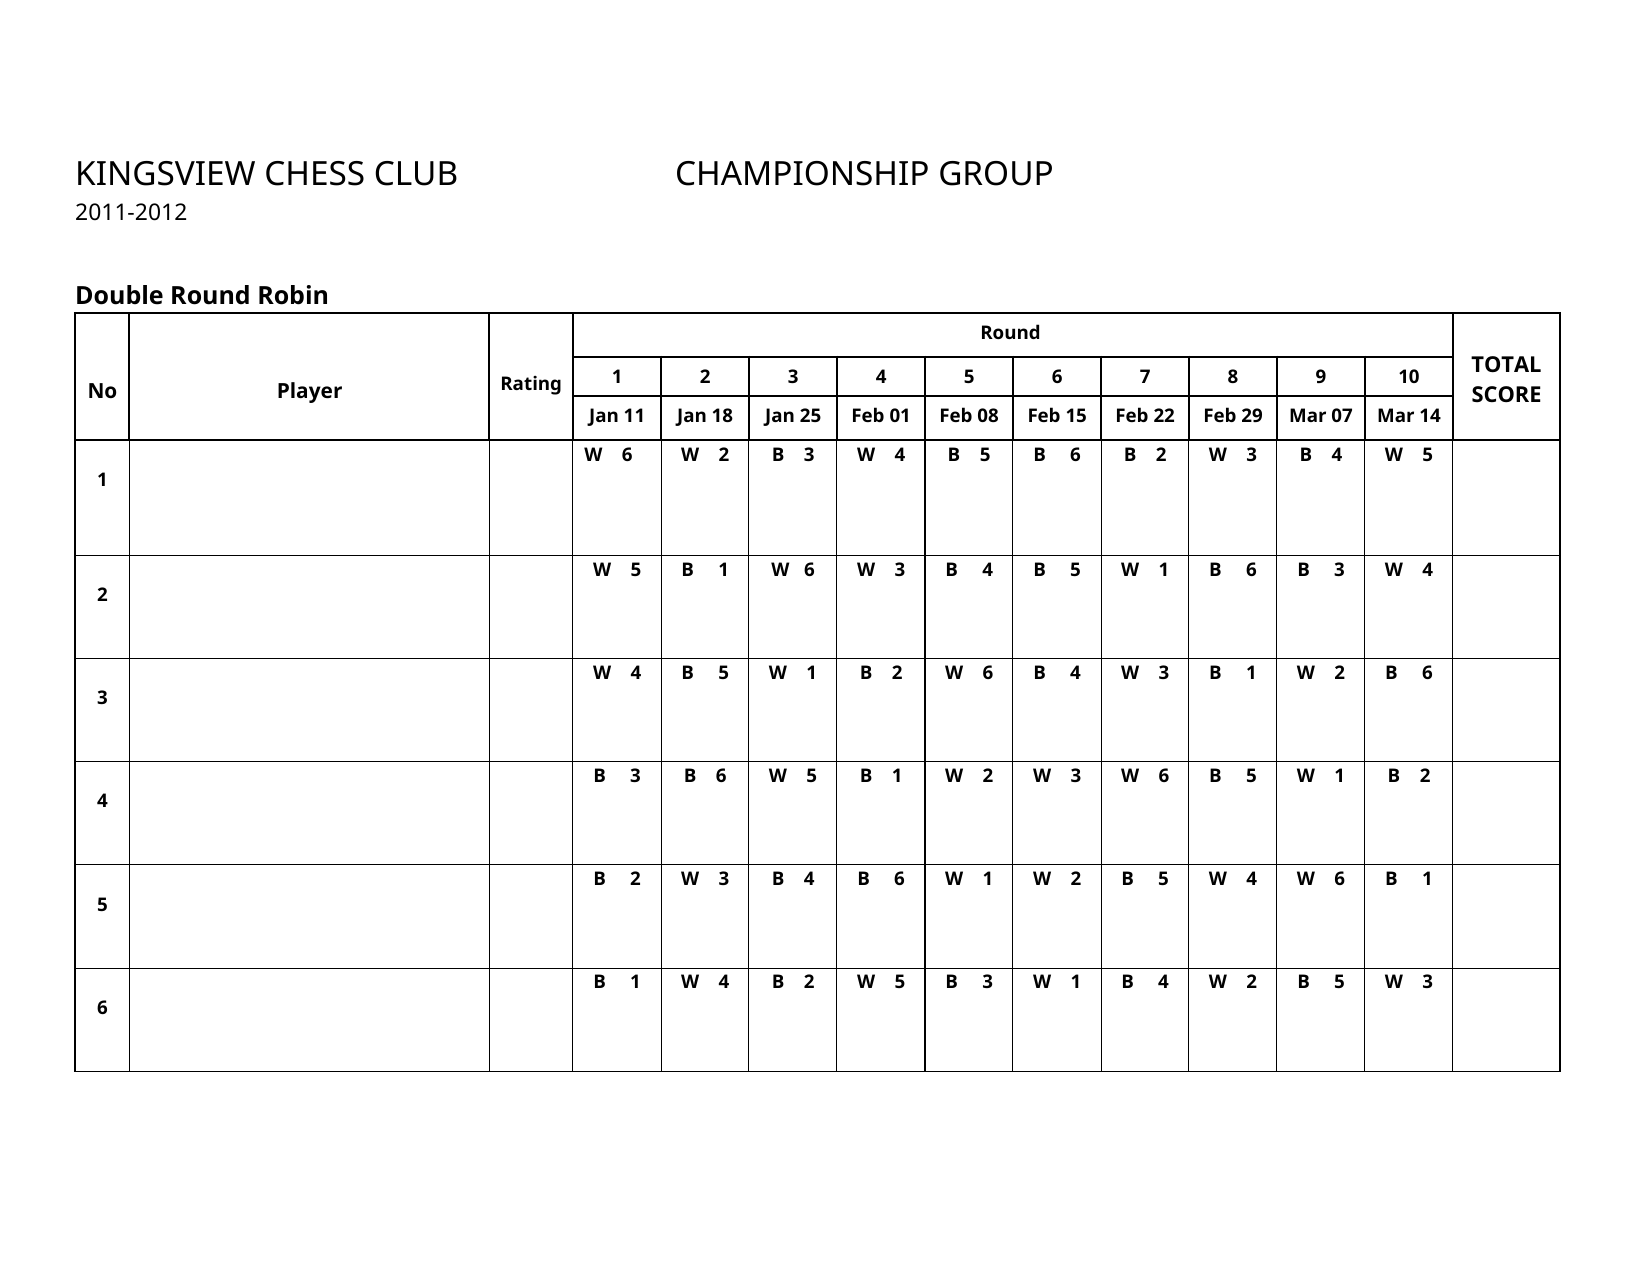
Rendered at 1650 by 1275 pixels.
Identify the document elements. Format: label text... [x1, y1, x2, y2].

table_cell [130, 441, 489, 555]
table_cell Feb 29 [1190, 397, 1276, 439]
table_cell Feb 08 [926, 397, 1012, 439]
table_cell 2 [662, 358, 748, 394]
table_cell W 6 [1277, 865, 1364, 967]
table_cell B 5 [926, 441, 1012, 555]
table_cell [1453, 659, 1559, 761]
table_cell B 3 [926, 969, 1012, 1071]
table_cell B 6 [1365, 659, 1452, 761]
table_cell W 3 [1013, 762, 1101, 864]
table_cell B 4 [1013, 659, 1101, 761]
table_cell B 6 [1189, 556, 1276, 658]
table_cell 5 [76, 865, 129, 967]
table_cell B 5 [1102, 865, 1188, 967]
table_cell 1 [574, 358, 660, 394]
table_cell B 3 [749, 441, 836, 555]
table_cell 1 [76, 441, 129, 555]
table_cell W 1 [926, 865, 1012, 967]
table_cell [130, 762, 489, 864]
table_cell B 6 [1013, 441, 1101, 555]
table_cell Jan 18 [662, 397, 748, 439]
table_cell W 2 [1013, 865, 1101, 967]
table_cell [490, 865, 572, 967]
table_cell Jan 11 [574, 397, 660, 439]
table_cell B 5 [1013, 556, 1101, 658]
table_cell [490, 659, 572, 761]
table_cell 6 [76, 969, 129, 1071]
table_cell W 3 [1189, 441, 1276, 555]
table_cell W 1 [1102, 556, 1188, 658]
table_cell B 5 [1277, 969, 1364, 1071]
table_cell [490, 441, 572, 555]
table_cell W 3 [837, 556, 924, 658]
table_header Rating [490, 314, 572, 439]
table_cell 8 [1190, 358, 1276, 394]
table_cell B 2 [1365, 762, 1452, 864]
text KINGSVIEW CHESS CLUB CHAMPIONSHIP GROUP [75, 150, 1575, 195]
table_cell [490, 969, 572, 1071]
table_cell B 2 [1102, 441, 1188, 555]
table_cell Feb 15 [1014, 397, 1100, 439]
table_cell 6 [1014, 358, 1100, 394]
table_cell [1453, 556, 1559, 658]
text 2011-2012 [75, 195, 1575, 227]
table_cell [490, 762, 572, 864]
table_cell W 6 [926, 659, 1012, 761]
table_cell B 3 [573, 762, 661, 864]
table_cell Feb 22 [1102, 397, 1188, 439]
table_cell W 6 [573, 441, 661, 555]
table_cell B 4 [1102, 969, 1188, 1071]
table_cell W 4 [662, 969, 748, 1071]
table_cell W 6 [749, 556, 836, 658]
table_cell B 1 [1365, 865, 1452, 967]
table_cell W 6 [1102, 762, 1188, 864]
table_cell W 3 [1102, 659, 1188, 761]
table_cell Jan 25 [750, 397, 836, 439]
table_cell W 4 [1365, 556, 1452, 658]
table_cell B 1 [1189, 659, 1276, 761]
table_cell [130, 556, 489, 658]
table_cell W 2 [1189, 969, 1276, 1071]
table_cell W 3 [662, 865, 748, 967]
table_cell B 4 [1277, 441, 1364, 555]
table_cell W 1 [1013, 969, 1101, 1071]
table_cell 3 [76, 659, 129, 761]
table_cell B 2 [573, 865, 661, 967]
table_cell B 2 [749, 969, 836, 1071]
table_cell B 4 [926, 556, 1012, 658]
table_cell [130, 969, 489, 1071]
table_cell [1453, 969, 1559, 1071]
table_cell W 2 [1277, 659, 1364, 761]
table_cell 5 [926, 358, 1012, 394]
table_cell W 5 [749, 762, 836, 864]
table_cell W 2 [926, 762, 1012, 864]
table_cell B 5 [662, 659, 748, 761]
table_header Round [574, 314, 1452, 356]
table_cell 2 [76, 556, 129, 658]
table_cell 4 [76, 762, 129, 864]
table_header No [76, 314, 128, 439]
table_cell 3 [750, 358, 836, 394]
table_cell W 3 [1365, 969, 1452, 1071]
table_cell B 6 [662, 762, 748, 864]
table_header Player [130, 314, 488, 439]
table_cell [1453, 441, 1559, 555]
table_cell B 1 [662, 556, 748, 658]
table_cell 10 [1366, 358, 1452, 394]
table_cell W 4 [1189, 865, 1276, 967]
table_cell W 4 [837, 441, 924, 555]
table_cell B 1 [573, 969, 661, 1071]
table_header TOTAL SCORE [1454, 314, 1559, 439]
table_cell [1453, 762, 1559, 864]
table_cell W 2 [662, 441, 748, 555]
table_cell [130, 865, 489, 967]
table_cell B 6 [837, 865, 924, 967]
table_cell B 4 [749, 865, 836, 967]
table_cell [130, 659, 489, 761]
subtitle Double Round Robin [75, 278, 1575, 312]
table_cell B 3 [1277, 556, 1364, 658]
table_cell B 5 [1189, 762, 1276, 864]
table_cell 7 [1102, 358, 1188, 394]
table_cell W 1 [749, 659, 836, 761]
table_cell W 5 [837, 969, 924, 1071]
table_cell W 1 [1277, 762, 1364, 864]
table_cell W 4 [573, 659, 661, 761]
table_cell [490, 556, 572, 658]
table_cell Mar 14 [1366, 397, 1452, 439]
table_cell W 5 [573, 556, 661, 658]
table_cell 4 [838, 358, 924, 394]
table_cell 9 [1278, 358, 1364, 394]
table_cell Feb 01 [838, 397, 924, 439]
table_cell W 5 [1365, 441, 1452, 555]
table_cell [1453, 865, 1559, 967]
table_cell B 1 [837, 762, 924, 864]
table_cell Mar 07 [1278, 397, 1364, 439]
table_cell B 2 [837, 659, 924, 761]
